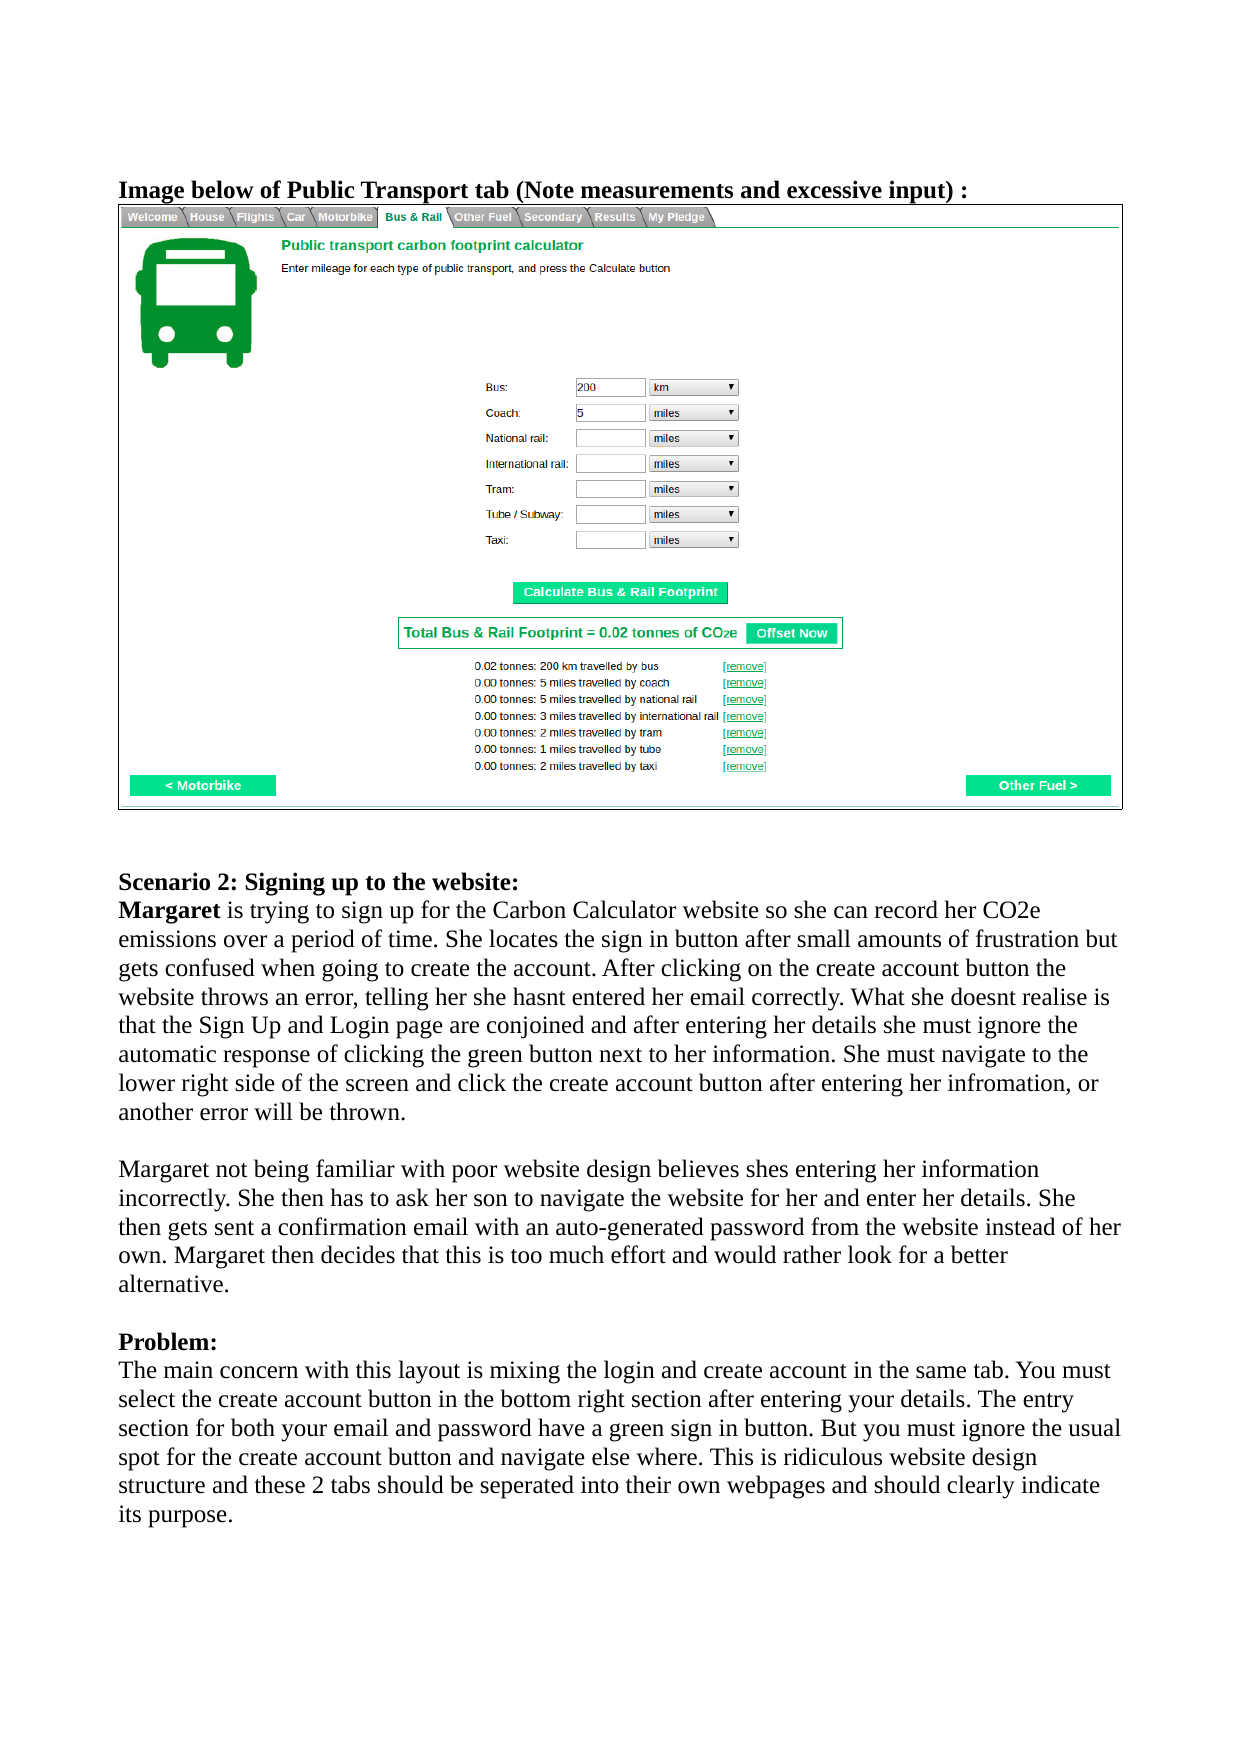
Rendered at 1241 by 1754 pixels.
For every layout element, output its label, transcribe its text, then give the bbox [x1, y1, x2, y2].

text Scenario 2: Signing up to the website: [118, 867, 1122, 895]
text Problem: [118, 1327, 1122, 1355]
text Margaret not being familiar with poor website design believes shes entering her information incorrectly. She then has to ask her son to navigate the website for her and enter her details. She then gets sent a confirmation email with an auto-generated password from the website instead of her own. Margaret then decides that this is too much effort and would rather look for a better alternative. [118, 1154, 1122, 1298]
picture [121, 207, 1119, 807]
text The main concern with this layout is mixing the login and create account in the same tab. You must select the create account button in the bottom right section after entering your details. The entry section for both your email and password have a green sign in button. But you must ignore the usual spot for the create account button and navigate else where. This is ridiculous website design structure and these 2 tabs should be seperated into their own webpages and should clearly indicate its purpose. [118, 1355, 1122, 1528]
text Margaret is trying to sign up for the Carbon Calculator website so she can record her CO2e emissions over a period of time. She locates the sign in button after small amounts of frustration but gets confused when going to create the account. After clicking on the create account button the website throws an error, telling her she hasnt entered her email correctly. What she doesnt realise is that the Sign Up and Login page are conjoined and after entering her details she must ignore the automatic response of clicking the green button next to her information. She must navigate to the lower right side of the screen and click the create account button after entering her infromation, or another error will be thrown. [118, 895, 1122, 1125]
text Image below of Public Transport tab (Note measurements and excessive input) : [118, 176, 1122, 204]
